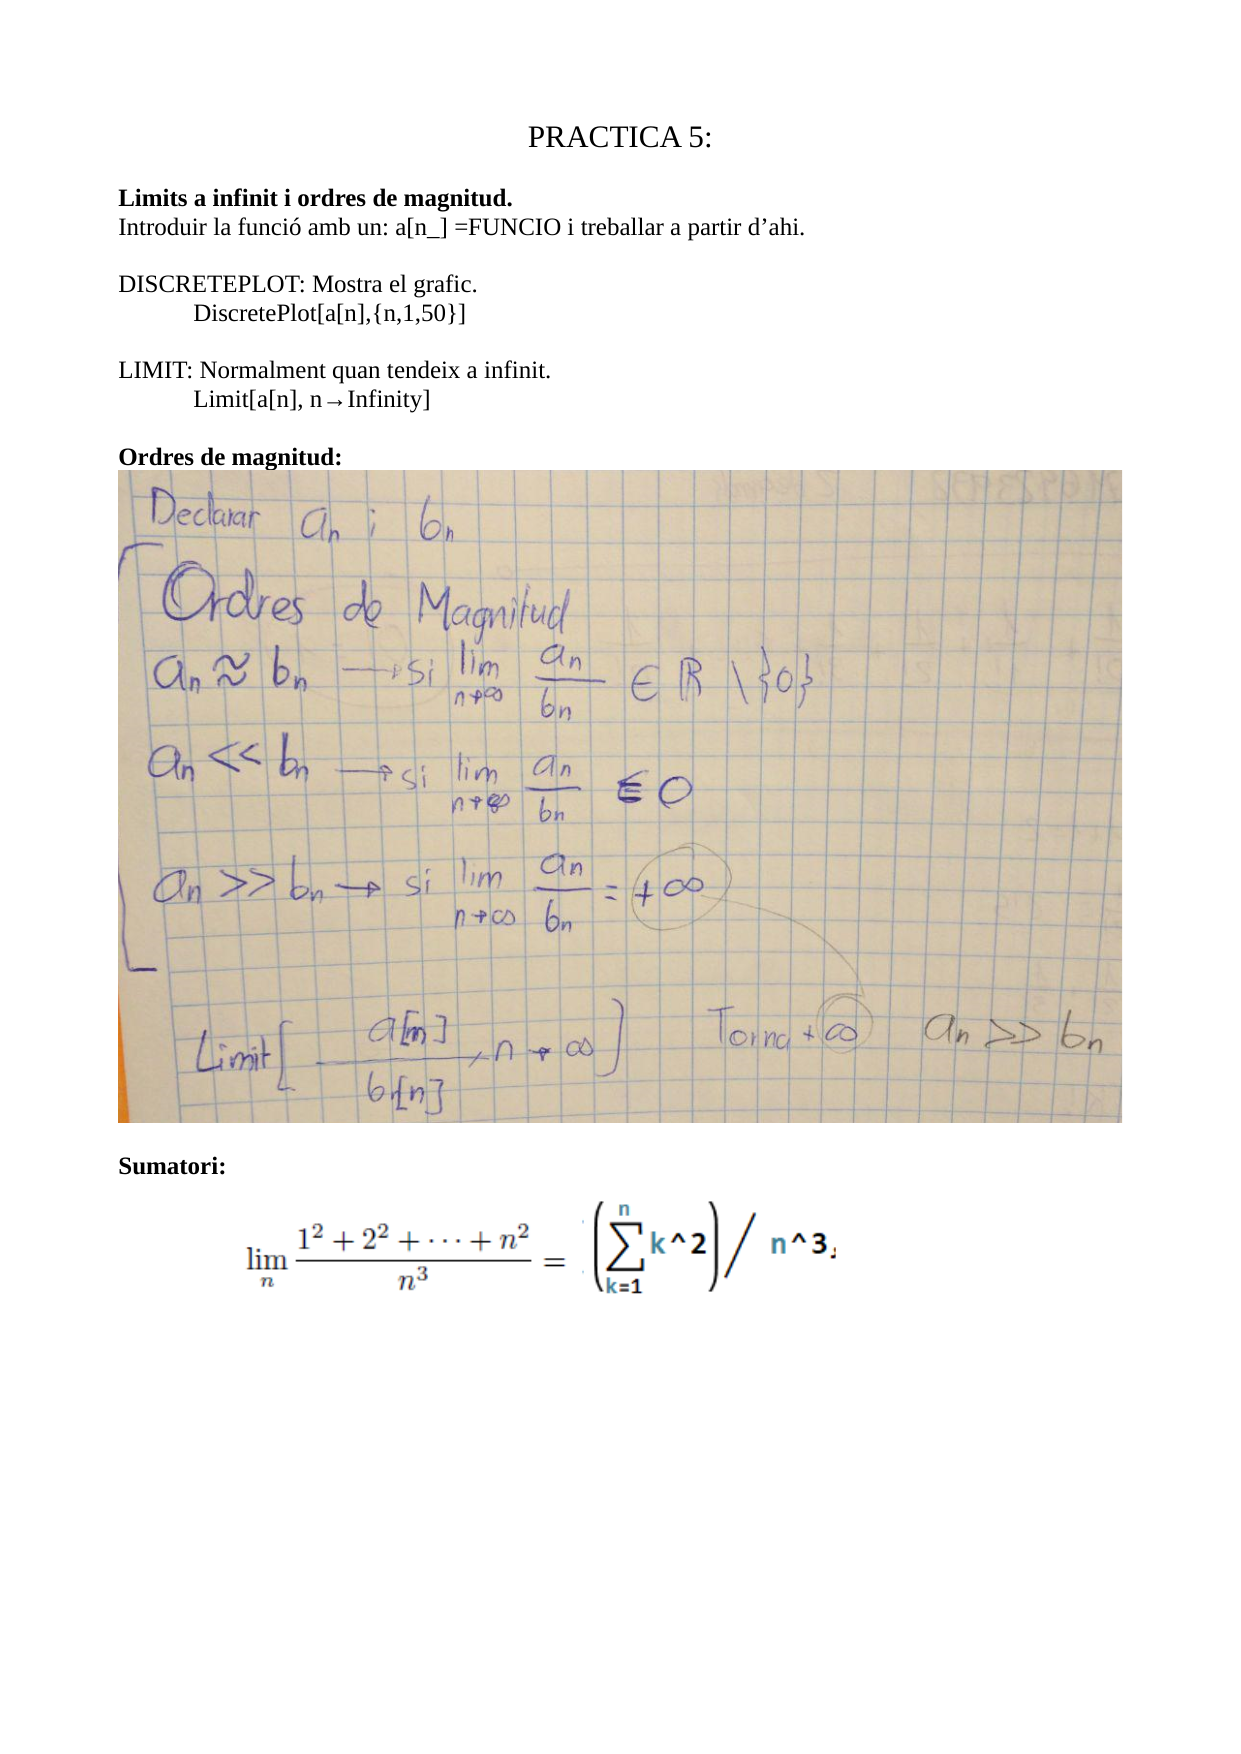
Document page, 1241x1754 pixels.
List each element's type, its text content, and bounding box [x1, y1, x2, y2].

picture [118, 470, 1123, 1123]
text Introduir la funció amb un: a[n_] =FUNCIO i treballar a partir d’ahi. [118, 212, 1122, 240]
text Sumatori: [118, 1151, 1122, 1180]
text Limit[a[n], n→Infinity] [118, 384, 1122, 413]
text PRACTICA 5: [118, 118, 1122, 154]
text Ordres de magnitud: [118, 442, 1122, 470]
picture [582, 1178, 836, 1314]
picture [238, 1208, 574, 1314]
text Limits a infinit i ordres de magnitud. [118, 183, 1122, 212]
text DISCRETEPLOT: Mostra el grafic. [118, 269, 1122, 298]
text DiscretePlot[a[n],{n,1,50}] [118, 298, 1122, 327]
text LIMIT: Normalment quan tendeix a infinit. [118, 355, 1122, 384]
